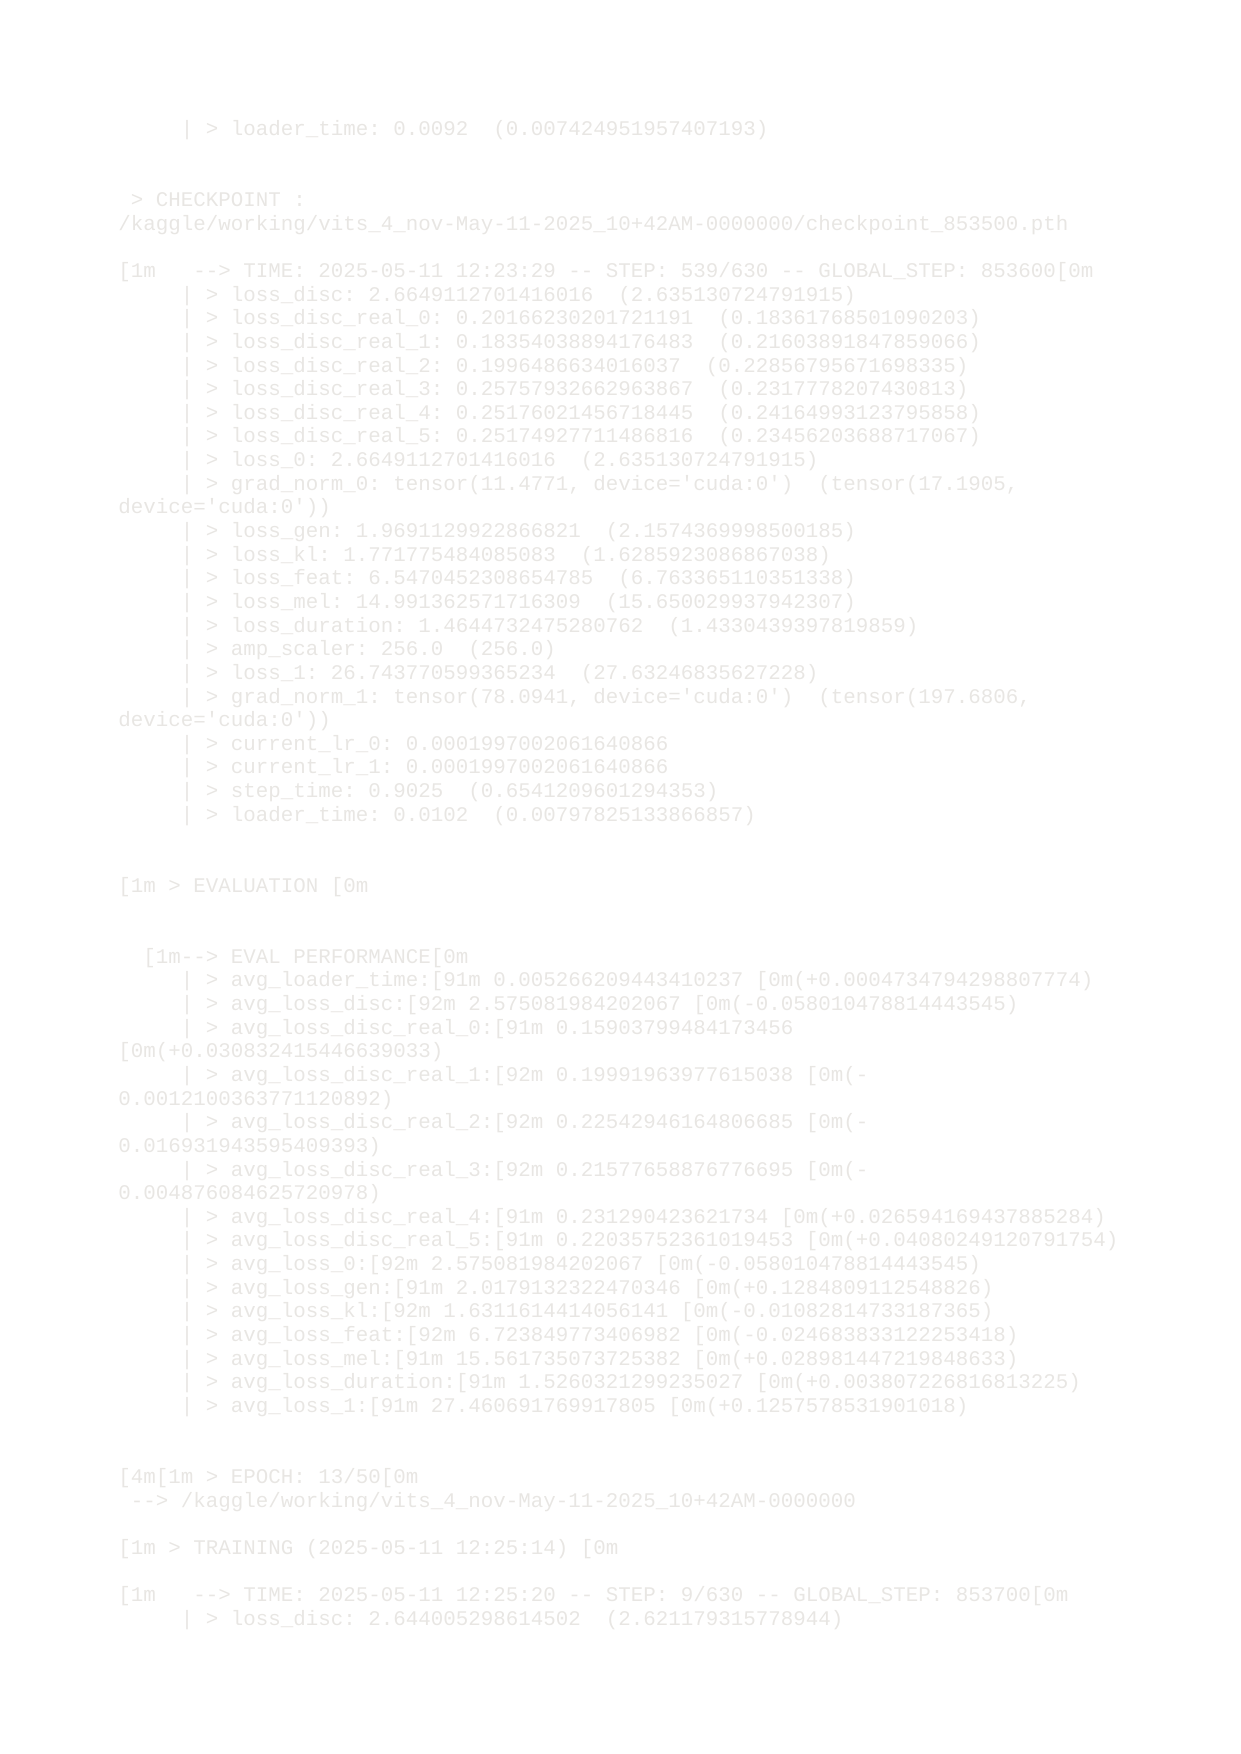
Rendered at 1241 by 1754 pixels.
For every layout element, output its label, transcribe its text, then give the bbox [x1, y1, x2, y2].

text [1m--> EVAL PERFORMANCE[0m [118, 946, 1122, 969]
text | > avg_loss_disc:[92m 2.575081984202067 [0m(-0.058010478814443545) [118, 993, 1122, 1017]
text | > avg_loss_disc_real_3:[92m 0.21577658876776695 [0m(-0.004876084625720978) [118, 1158, 1122, 1206]
text | > loss_1: 26.743770599365234 (27.63246835627228) [118, 662, 1122, 686]
text | > avg_loss_0:[92m 2.575081984202067 [0m(-0.058010478814443545) [118, 1253, 1122, 1277]
text [4m[1m > EPOCH: 13/50[0m [118, 1466, 1122, 1489]
text > CHECKPOINT : /kaggle/working/vits_4_nov-May-11-2025_10+42AM-0000000/checkpoint_853500.pth [118, 189, 1122, 236]
text [1m > TRAINING (2025-05-11 12:25:14) [0m [118, 1537, 1122, 1561]
text | > current_lr_1: 0.0001997002061640866 [118, 757, 1122, 780]
text | > loss_mel: 14.991362571716309 (15.650029937942307) [118, 591, 1122, 615]
text | > step_time: 0.9025 (0.6541209601294353) [118, 780, 1122, 804]
text | > loss_disc: 2.644005298614502 (2.621179315778944) [118, 1608, 1122, 1631]
text | > avg_loss_disc_real_2:[92m 0.22542946164806685 [0m(-0.016931943595409393) [118, 1111, 1122, 1158]
text | > loss_disc: 2.6649112701416016 (2.635130724791915) [118, 284, 1122, 307]
text | > loss_disc_real_3: 0.25757932662963867 (0.2317778207430813) [118, 378, 1122, 402]
text [1m --> TIME: 2025-05-11 12:25:20 -- STEP: 9/630 -- GLOBAL_STEP: 853700[0m [118, 1584, 1122, 1608]
text | > avg_loss_disc_real_5:[91m 0.22035752361019453 [0m(+0.04080249120791754) [118, 1229, 1122, 1253]
text | > avg_loss_disc_real_0:[91m 0.15903799484173456 [0m(+0.030832415446639033) [118, 1017, 1122, 1064]
text | > avg_loss_disc_real_1:[92m 0.19991963977615038 [0m(-0.0012100363771120892) [118, 1064, 1122, 1111]
text | > loss_duration: 1.4644732475280762 (1.4330439397819859) [118, 615, 1122, 638]
text | > loss_disc_real_2: 0.1996486634016037 (0.22856795671698335) [118, 354, 1122, 378]
text | > loss_kl: 1.771775484085083 (1.6285923086867038) [118, 544, 1122, 567]
text | > loss_feat: 6.5470452308654785 (6.763365110351338) [118, 567, 1122, 591]
text | > avg_loss_feat:[92m 6.723849773406982 [0m(-0.024683833122253418) [118, 1324, 1122, 1348]
text | > loss_disc_real_0: 0.20166230201721191 (0.18361768501090203) [118, 307, 1122, 331]
text | > loader_time: 0.0102 (0.00797825133866857) [118, 804, 1122, 827]
text | > grad_norm_0: tensor(11.4771, device='cuda:0') (tensor(17.1905, device='cuda:0')) [118, 473, 1122, 520]
text | > loss_disc_real_5: 0.25174927711486816 (0.23456203688717067) [118, 426, 1122, 449]
text | > grad_norm_1: tensor(78.0941, device='cuda:0') (tensor(197.6806, device='cuda:0')) [118, 686, 1122, 733]
text | > loss_disc_real_4: 0.25176021456718445 (0.24164993123795858) [118, 402, 1122, 426]
text | > loss_disc_real_1: 0.18354038894176483 (0.21603891847859066) [118, 331, 1122, 354]
text | > loss_0: 2.6649112701416016 (2.635130724791915) [118, 449, 1122, 473]
text | > avg_loss_duration:[91m 1.5260321299235027 [0m(+0.003807226816813225) [118, 1371, 1122, 1395]
text | > loss_gen: 1.9691129922866821 (2.1574369998500185) [118, 520, 1122, 544]
text [1m > EVALUATION [0m [118, 875, 1122, 898]
text [1m --> TIME: 2025-05-11 12:23:29 -- STEP: 539/630 -- GLOBAL_STEP: 853600[0m [118, 260, 1122, 284]
text | > avg_loss_disc_real_4:[91m 0.231290423621734 [0m(+0.026594169437885284) [118, 1206, 1122, 1229]
text | > loader_time: 0.0092 (0.007424951957407193) [118, 118, 1122, 142]
text | > avg_loss_mel:[91m 15.561735073725382 [0m(+0.028981447219848633) [118, 1348, 1122, 1371]
text | > avg_loss_1:[91m 27.460691769917805 [0m(+0.1257578531901018) [118, 1395, 1122, 1419]
text | > avg_loader_time:[91m 0.005266209443410237 [0m(+0.0004734794298807774) [118, 969, 1122, 993]
text | > amp_scaler: 256.0 (256.0) [118, 638, 1122, 662]
text | > avg_loss_gen:[91m 2.0179132322470346 [0m(+0.1284809112548826) [118, 1277, 1122, 1300]
text | > avg_loss_kl:[92m 1.6311614414056141 [0m(-0.01082814733187365) [118, 1300, 1122, 1324]
text | > current_lr_0: 0.0001997002061640866 [118, 733, 1122, 757]
text --> /kaggle/working/vits_4_nov-May-11-2025_10+42AM-0000000 [118, 1489, 1122, 1513]
